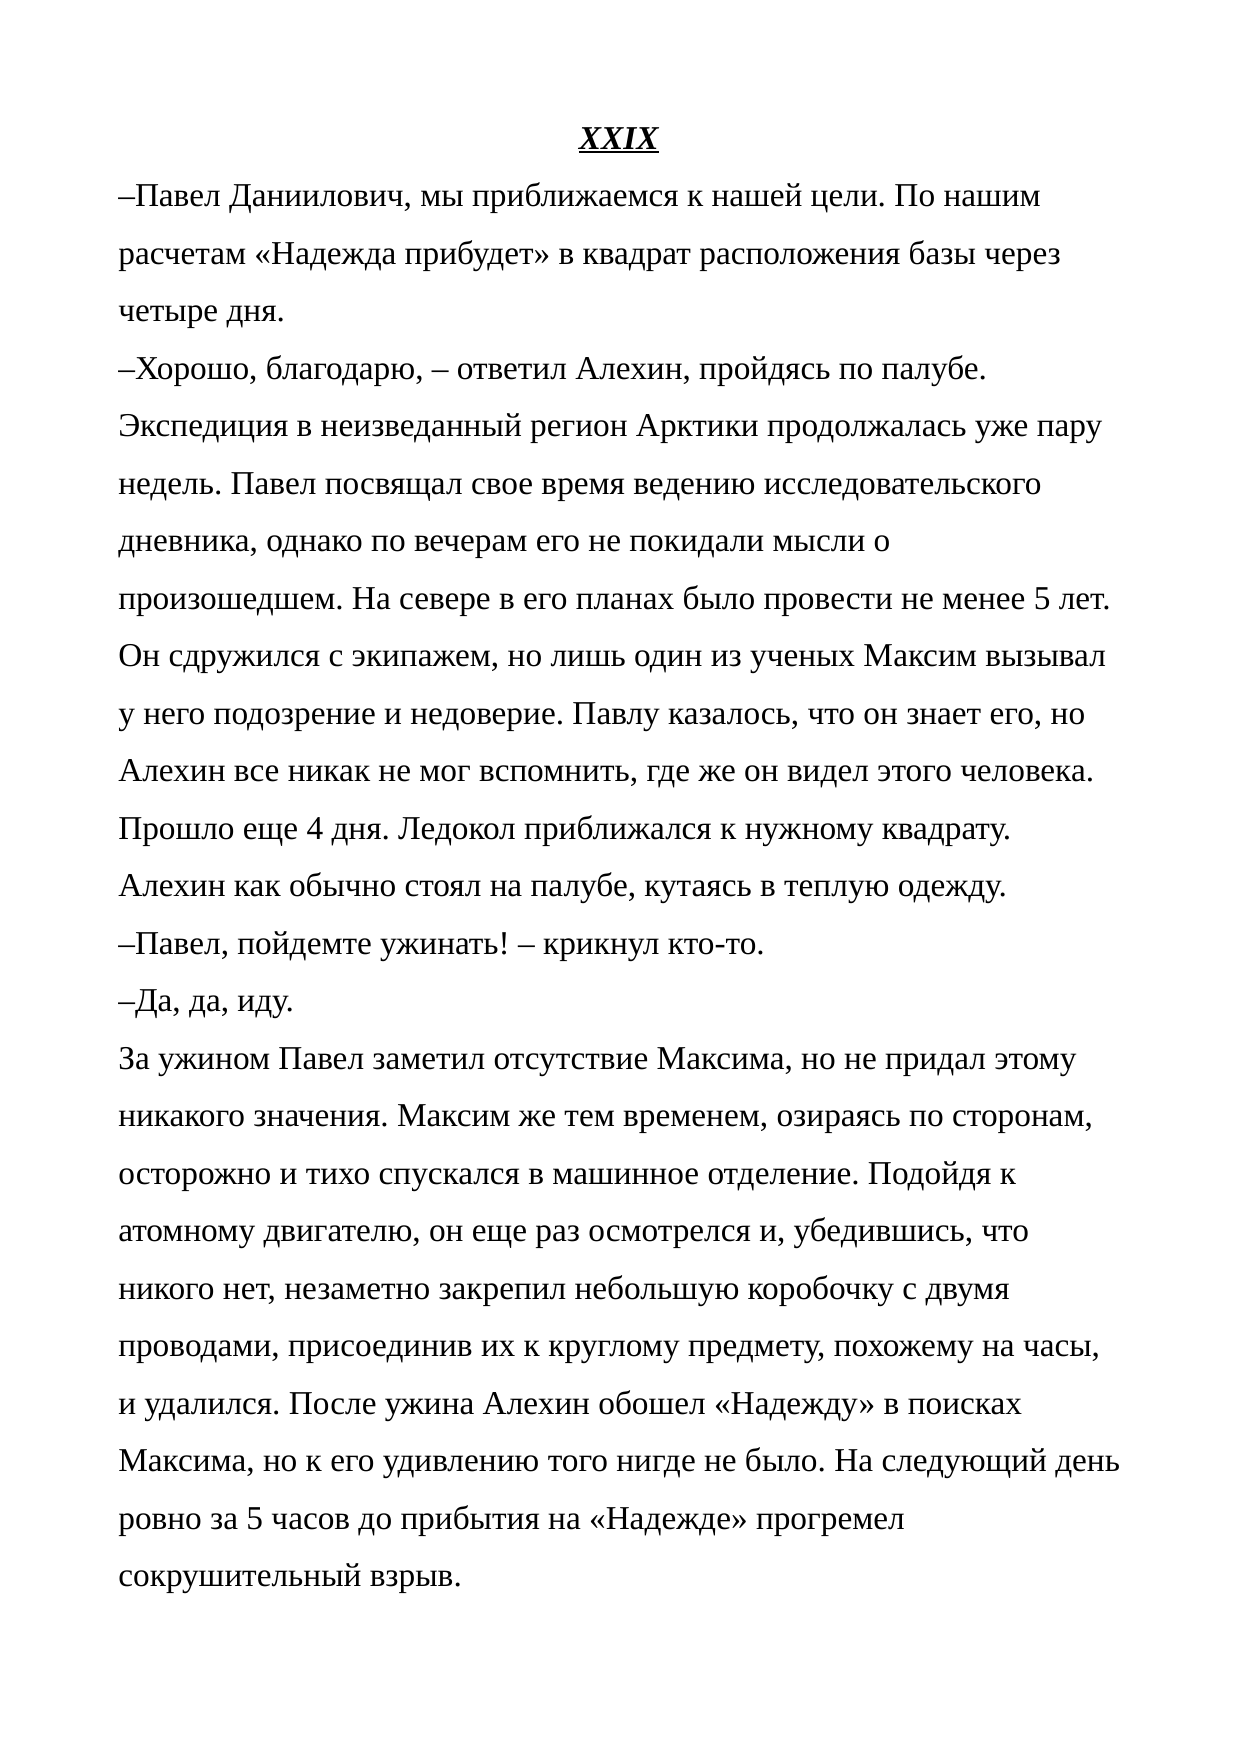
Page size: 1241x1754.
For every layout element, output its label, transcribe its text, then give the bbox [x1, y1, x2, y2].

text XXIX [118, 118, 1122, 156]
text Экспедиция в неизведанный регион Арктики продолжалась уже пару недель. Павел посвящал свое время ведению исследовательского дневника, однако по вечерам его не покидали мысли о произошедшем. На севере в его планах было провести не менее 5 лет. Он сдружился с экипажем, но лишь один из ученых Максим вызывал у него подозрение и недоверие. Павлу казалось, что он знает его, но Алехин все никак не мог вспомнить, где же он видел этого человека. Прошло еще 4 дня. Ледокол приближался к нужному квадрату. Алехин как обычно стоял на палубе, кутаясь в теплую одежду. [118, 406, 1122, 904]
text За ужином Павел заметил отсутствие Максима, но не придал этому никакого значения. Максим же тем временем, озираясь по сторонам, осторожно и тихо спускался в машинное отделение. Подойдя к атомному двигателю, он еще раз осмотрелся и, убедившись, что никого нет, незаметно закрепил небольшую коробочку с двумя проводами, присоединив их к круглому предмету, похожему на часы, и удалился. После ужина Алехин обошел «Надежду» в поисках Максима, но к его удивлению того нигде не было. На следующий день ровно за 5 часов до прибытия на «Надежде» прогремел сокрушительный взрыв. [118, 1038, 1122, 1594]
text –Хорошо, благодарю, – ответил Алехин, пройдясь по палубе. [118, 348, 1122, 386]
text –Да, да, иду. [118, 981, 1122, 1019]
text –Павел Даниилович, мы приближаемся к нашей цели. По нашим расчетам «Надежда прибудет» в квадрат расположения базы через четыре дня. [118, 176, 1122, 329]
text –Павел, пойдемте ужинать! – крикнул кто-то. [118, 923, 1122, 961]
